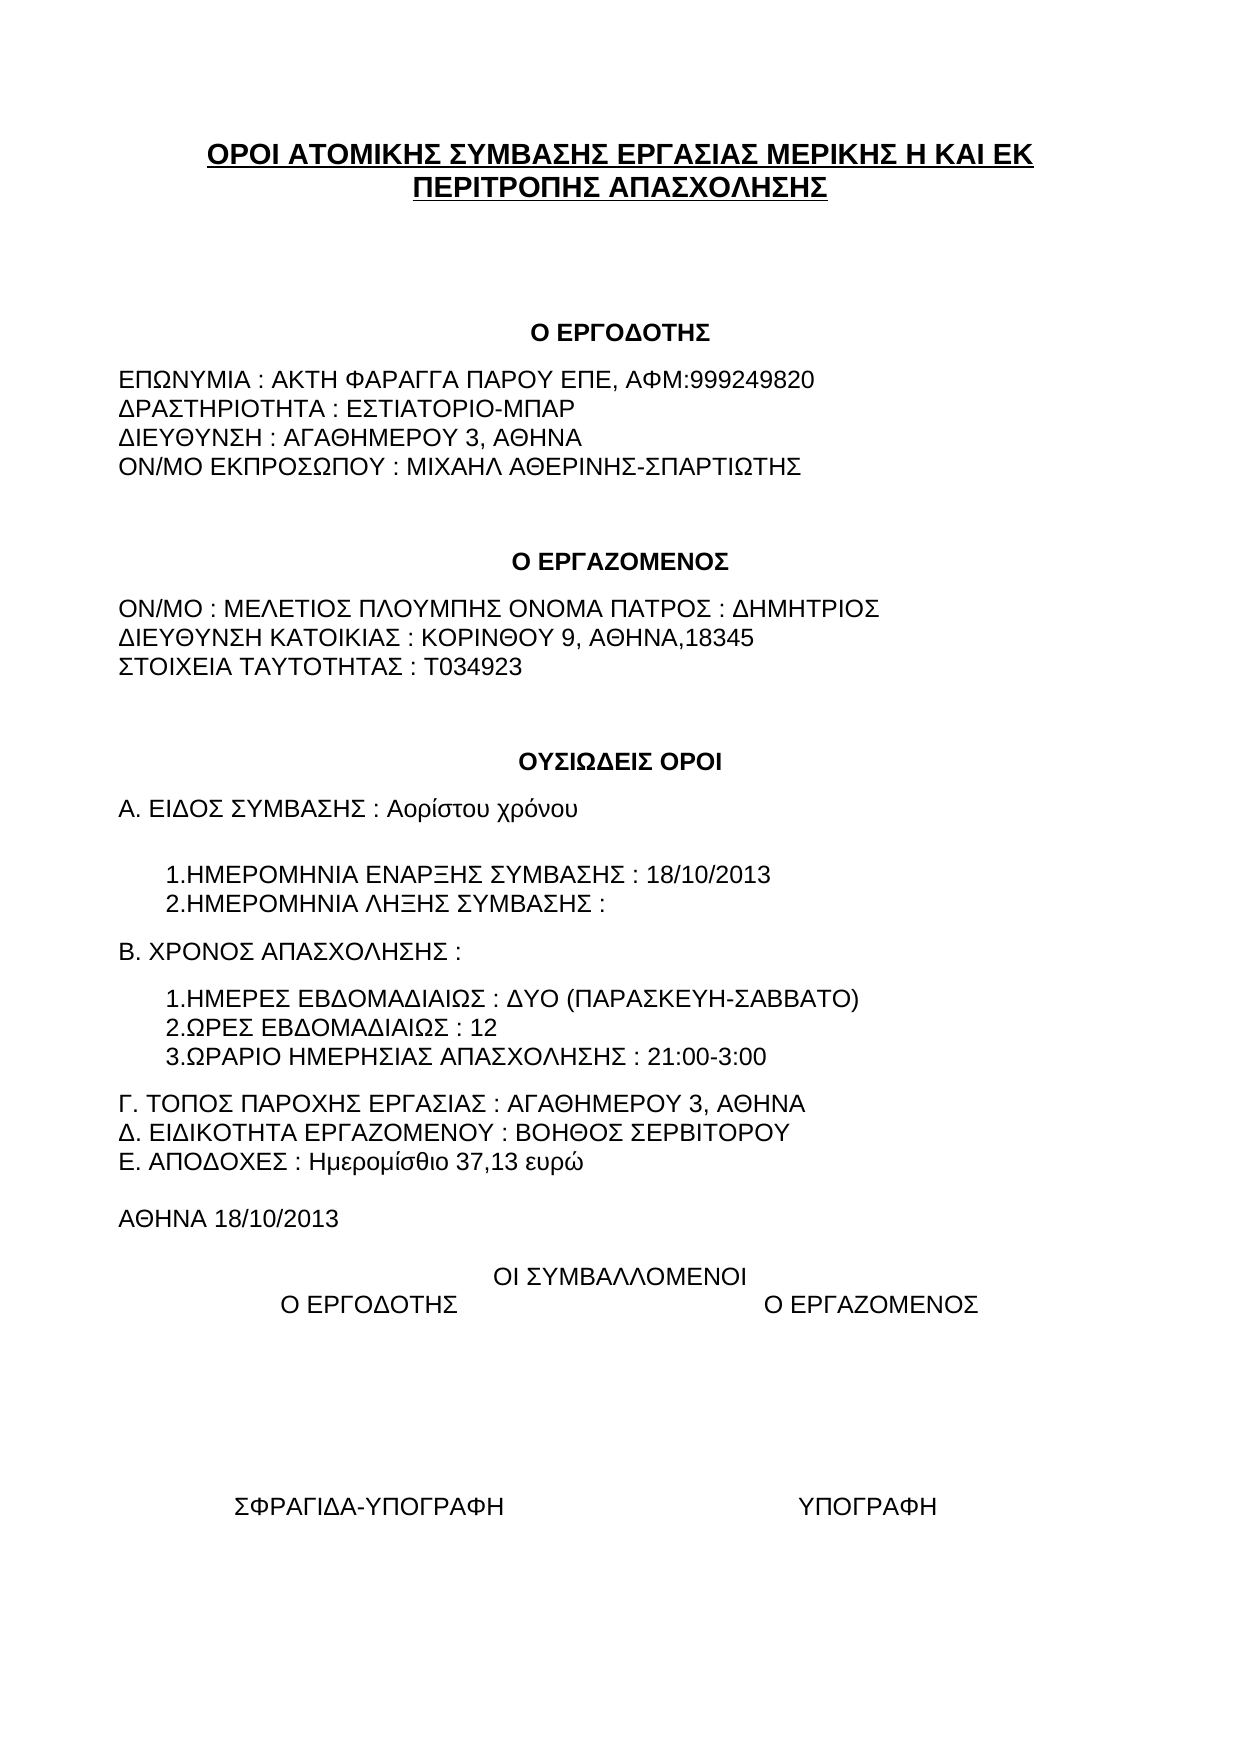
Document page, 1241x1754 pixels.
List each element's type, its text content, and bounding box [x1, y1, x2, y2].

list ΗΜΕΡΕΣ ΕΒΔΟΜΑΔΙΑΙΩΣ : ΔΥΟ (ΠΑΡΑΣΚΕΥΗ-ΣΑΒΒΑΤΟ) [118, 984, 1122, 1013]
text ΕΠΩΝΥΜΙΑ : ΑΚΤΗ ΦΑΡΑΓΓΑ ΠΑΡΟΥ ΕΠΕ, ΑΦΜ:999249820 ΔΡΑΣΤΗΡΙΟΤΗΤΑ : ΕΣΤΙΑΤΟΡΙΟ-ΜΠΑΡ ΔΙΕΥΘΥΝΣΗ : ΑΓΑΘΗΜΕΡΟΥ 3, ΑΘΗΝΑ ΟΝ/ΜΟ ΕΚΠΡΟΣΩΠΟΥ : ΜΙΧΑΗΛ ΑΘΕΡΙΝΗΣ-ΣΠΑΡΤΙΩΤΗΣ [118, 365, 1122, 509]
text Β. ΧΡΟΝΟΣ ΑΠΑΣΧΟΛΗΣΗΣ : [118, 936, 1122, 965]
table_header Ο ΕΡΓΑΖΟΜΕΝΟΣ [620, 1290, 1122, 1319]
table_header ΥΠΟΓΡΑΦΗ [620, 1491, 1122, 1520]
list ΩΡΑΡΙΟ ΗΜΕΡΗΣΙΑΣ ΑΠΑΣΧΟΛΗΣΗΣ : 21:00-3:00 [118, 1041, 1122, 1070]
text Ο ΕΡΓΑΖΟΜΕΝΟΣ [118, 546, 1122, 575]
list ΗΜΕΡΟΜΗΝΙΑ ΛΗΞΗΣ ΣΥΜΒΑΣΗΣ : [118, 889, 1122, 918]
text ΟΙ ΣΥΜΒΑΛΛΟΜΕΝΟΙ [118, 1261, 1122, 1290]
text Α. ΕΙΔΟΣ ΣΥΜΒΑΣΗΣ : Αορίστου χρόνου [118, 794, 1122, 823]
text Ο ΕΡΓΟΔΟΤΗΣ [118, 318, 1122, 346]
text ΟΥΣΙΩΔΕΙΣ ΟΡΟΙ [118, 746, 1122, 775]
list ΩΡΕΣ ΕΒΔΟΜΑΔΙΑΙΩΣ : 12 [118, 1013, 1122, 1041]
table_header ΣΦΡΑΓΙΔΑ-ΥΠΟΓΡΑΦΗ [118, 1491, 620, 1520]
list ΗΜΕΡΟΜΗΝΙΑ ΕΝΑΡΞΗΣ ΣΥΜΒΑΣΗΣ : 18/10/2013 [118, 860, 1122, 889]
table_header Ο ΕΡΓΟΔΟΤΗΣ [118, 1290, 620, 1319]
text ΟΝ/ΜΟ : ΜΕΛΕΤΙΟΣ ΠΛΟΥΜΠΗΣ ΟΝΟΜΑ ΠΑΤΡΟΣ : ΔΗΜΗΤΡΙΟΣ ΔΙΕΥΘΥΝΣΗ ΚΑΤΟΙΚΙΑΣ : ΚΟΡΙΝΘΟΥ 9, ΑΘΗΝΑ,18345 ΣΤΟΙΧΕΙΑ ΤΑΥΤΟΤΗΤΑΣ : Τ034923 [118, 594, 1122, 709]
text ΟΡΟΙ ΑΤΟΜΙΚΗΣ ΣΥΜΒΑΣΗΣ ΕΡΓΑΣΙΑΣ ΜΕΡΙΚΗΣ Η ΚΑΙ ΕΚ ΠΕΡΙΤΡΟΠΗΣ ΑΠΑΣΧΟΛΗΣΗΣ [118, 137, 1122, 204]
text Γ. ΤΟΠΟΣ ΠΑΡΟΧΗΣ ΕΡΓΑΣΙΑΣ : ΑΓΑΘΗΜΕΡΟΥ 3, ΑΘΗΝΑ Δ. ΕΙΔΙΚΟΤΗΤΑ ΕΡΓΑΖΟΜΕΝΟΥ : ΒΟΗΘΟΣ ΣΕΡΒΙΤΟΡΟΥ Ε. ΑΠΟΔΟΧΕΣ : Ημερομίσθιο 37,13 ευρώ ΑΘΗΝΑ 18/10/2013 [118, 1089, 1122, 1261]
